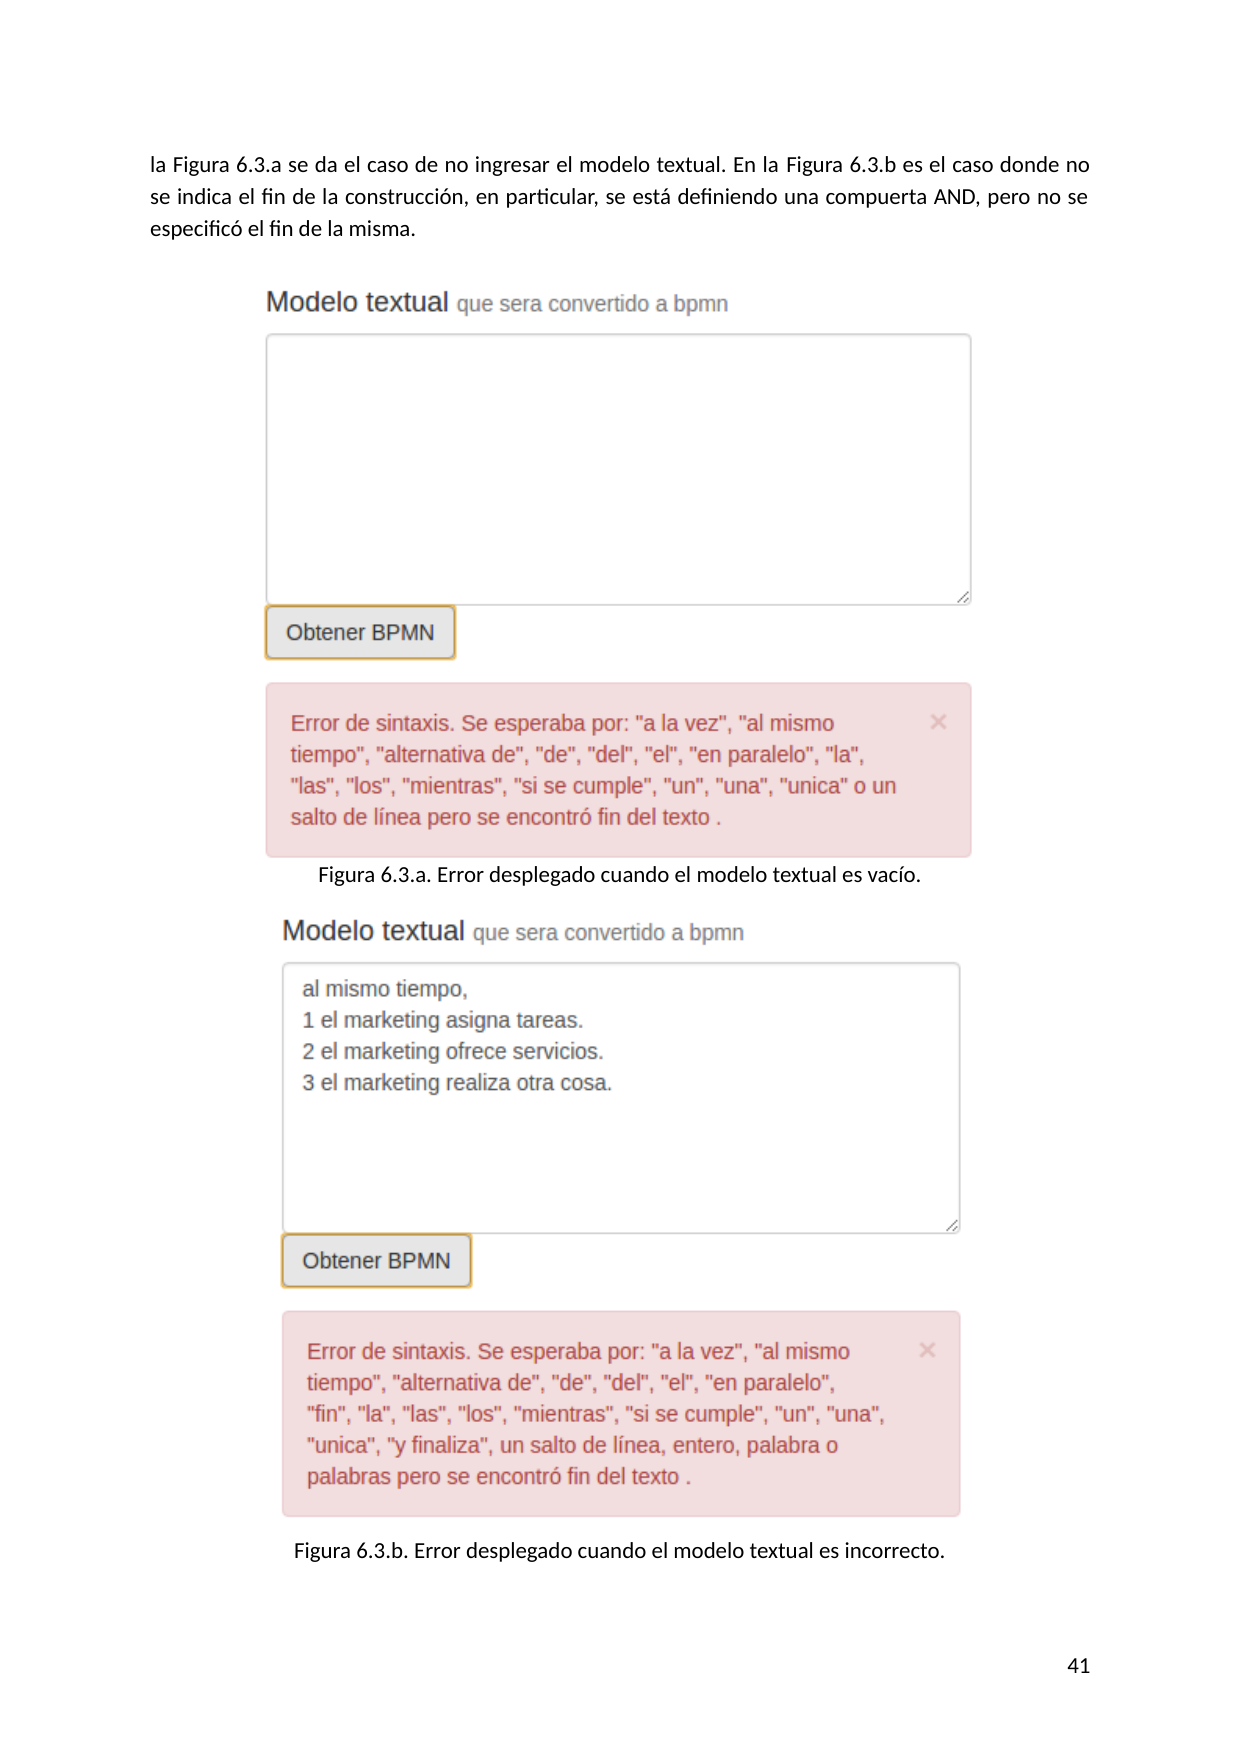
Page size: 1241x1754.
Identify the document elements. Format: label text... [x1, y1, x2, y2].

table_header Figura 6.3.a. Error desplegado cuando el modelo textual es vacío. [150, 268, 1090, 899]
picture [255, 277, 985, 861]
picture [262, 909, 978, 1536]
text la Figura 6.3.a se da el caso de no ingresar el modelo textual. En la Figura 6.3.b es el caso donde no se indica el fin de la construcción, en particular, se está definiendo una compuerta AND, pero no se especificó el fin de la misma. [150, 150, 1090, 242]
table_cell Figura 6.3.b. Error desplegado cuando el modelo textual es incorrecto. [150, 899, 1090, 1574]
